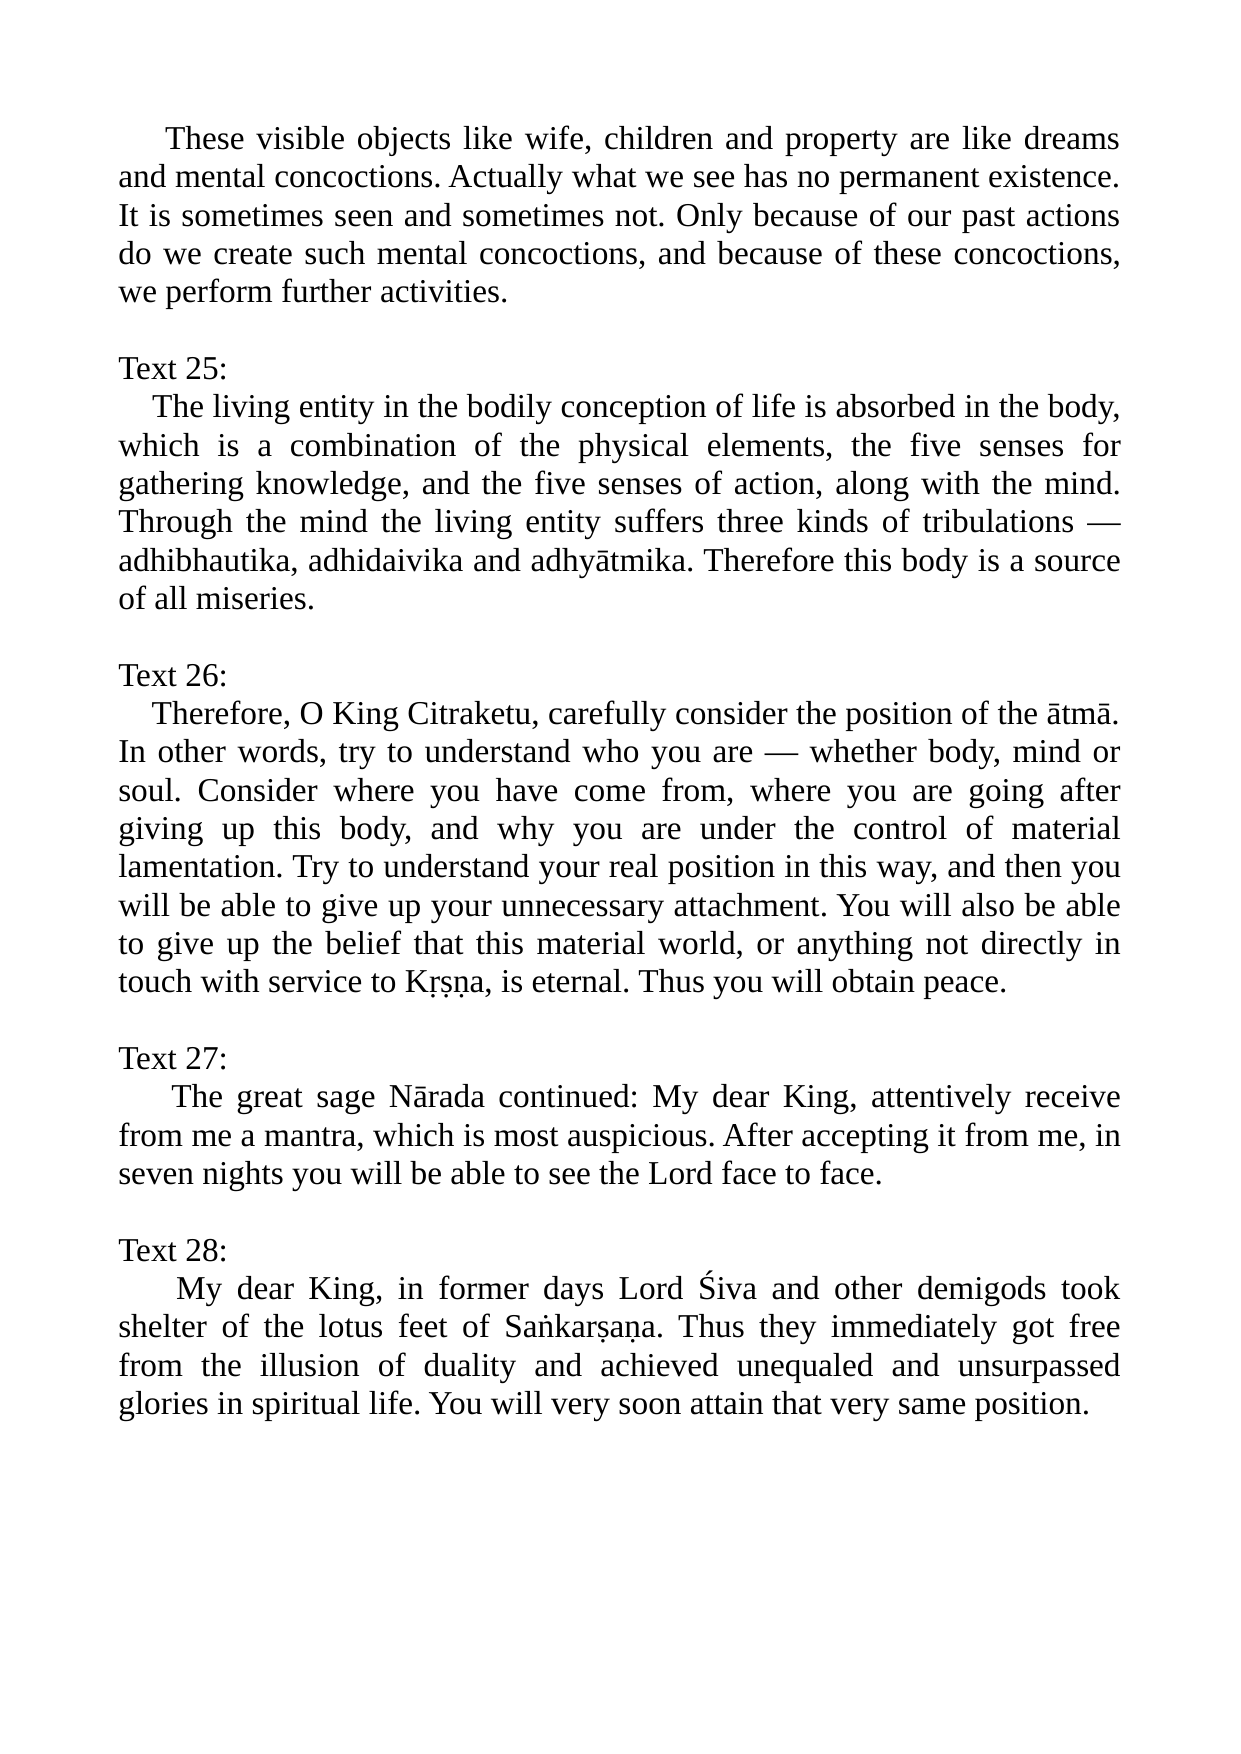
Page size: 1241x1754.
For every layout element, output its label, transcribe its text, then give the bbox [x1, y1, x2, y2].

text The great sage Nārada continued: My dear King, attentively receive from me a mantra, which is most auspicious. After accepting it from me, in seven nights you will be able to see the Lord face to face. [118, 1076, 1122, 1191]
text Text 26: [118, 655, 1122, 693]
text My dear King, in former days Lord Śiva and other demigods took shelter of the lotus feet of Saṅkarṣaṇa. Thus they immediately got free from the illusion of duality and achieved unequaled and unsurpassed glories in spiritual life. You will very soon attain that very same position. [118, 1268, 1122, 1421]
text These visible objects like wife, children and property are like dreams and mental concoctions. Actually what we see has no permanent existence. It is sometimes seen and sometimes not. Only because of our past actions do we create such mental concoctions, and because of these concoctions, we perform further activities. [118, 118, 1122, 310]
text Text 27: [118, 1038, 1122, 1076]
text Therefore, O King Citraketu, carefully consider the position of the ātmā. In other words, try to understand who you are — whether body, mind or soul. Consider where you have come from, where you are going after giving up this body, and why you are under the control of material lamentation. Try to understand your real position in this way, and then you will be able to give up your unnecessary attachment. You will also be able to give up the belief that this material world, or anything not directly in touch with service to Kṛṣṇa, is eternal. Thus you will obtain peace. [118, 693, 1122, 1000]
text Text 28: [118, 1230, 1122, 1268]
text The living entity in the bodily conception of life is absorbed in the body, which is a combination of the physical elements, the five senses for gathering knowledge, and the five senses of action, along with the mind. Through the mind the living entity suffers three kinds of tribulations — adhibhautika, adhidaivika and adhyātmika. Therefore this body is a source of all miseries. [118, 386, 1122, 616]
text Text 25: [118, 348, 1122, 386]
